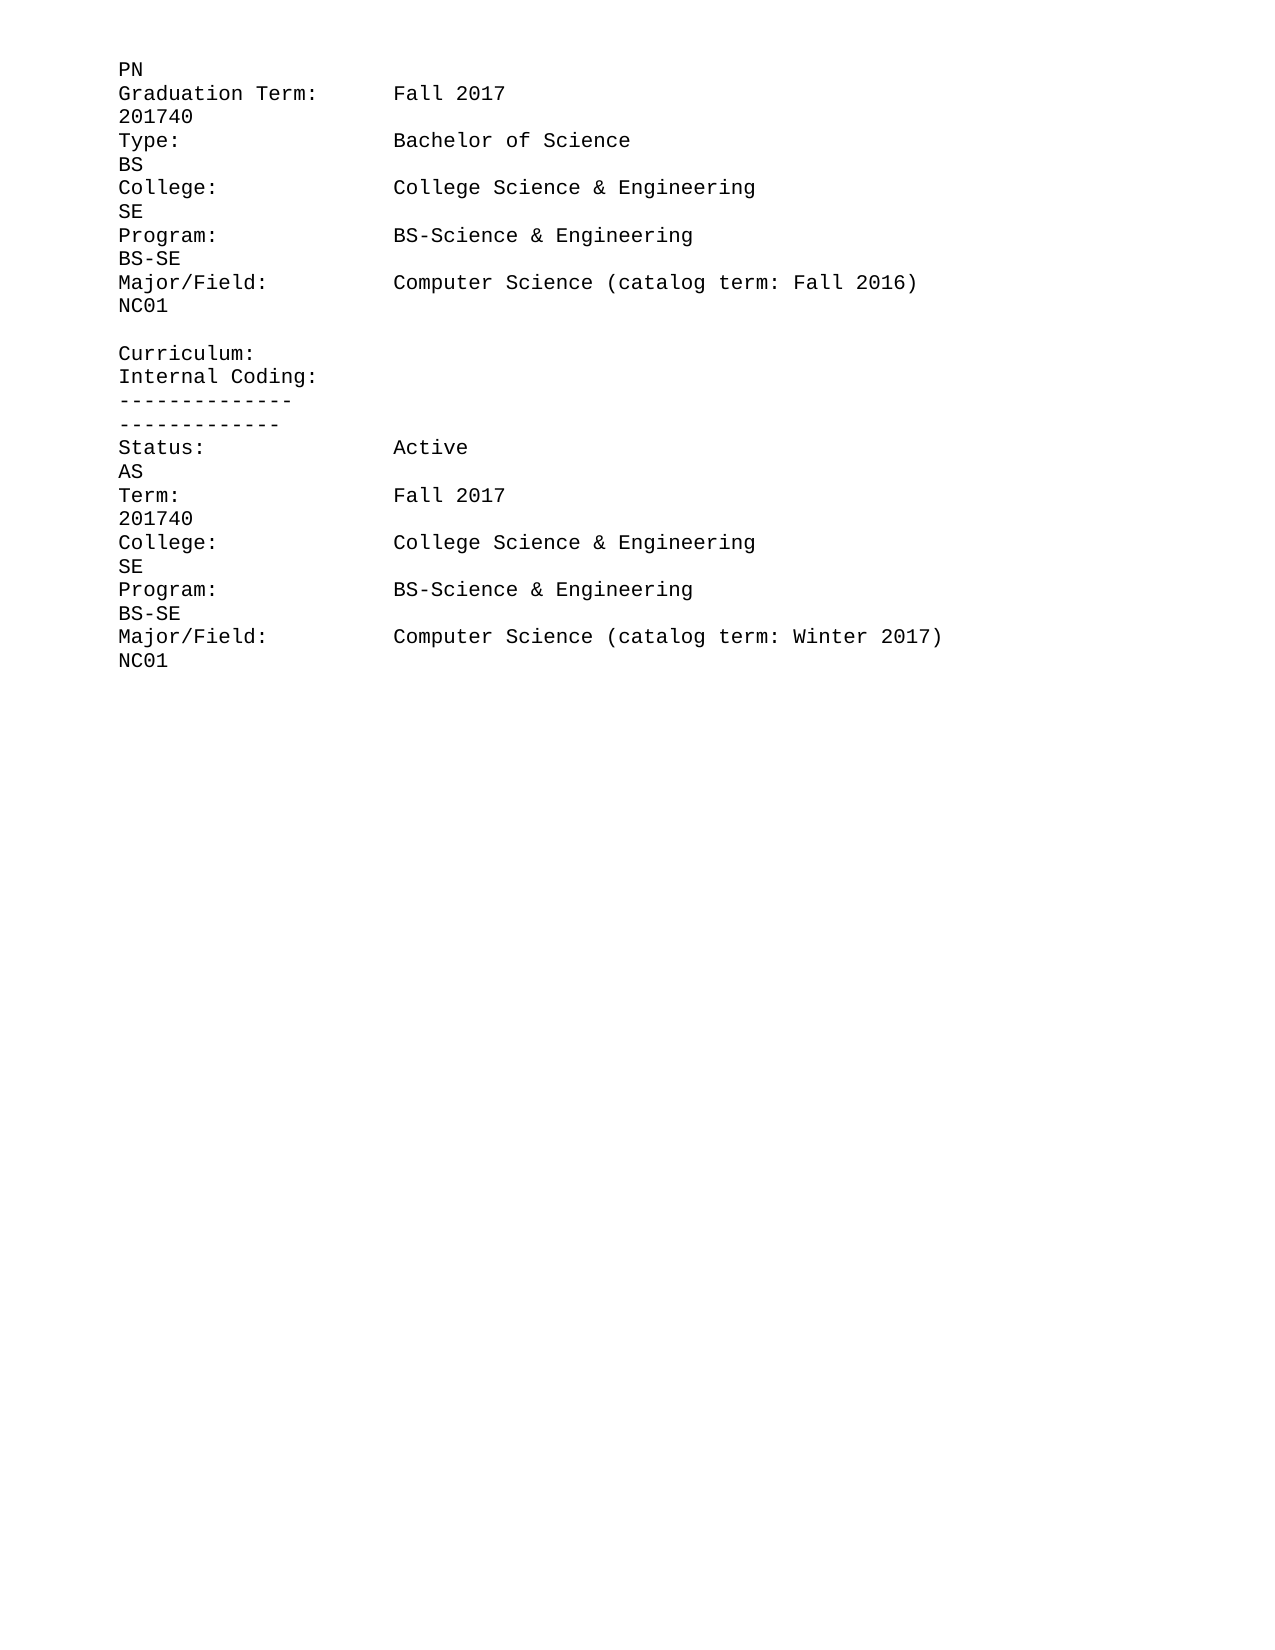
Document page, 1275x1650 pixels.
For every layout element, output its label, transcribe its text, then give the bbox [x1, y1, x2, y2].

text Term: Fall 2017 201740 [118, 485, 1216, 532]
text Program: BS-Science & Engineering BS-SE [118, 579, 1216, 627]
text Graduation Term: Fall 2017 201740 [118, 83, 1216, 130]
text Status: Active AS [118, 437, 1216, 485]
text College: College Science & Engineering SE [118, 532, 1216, 579]
text Type: Bachelor of Science BS [118, 130, 1216, 177]
text Major/Field: Computer Science (catalog term: Fall 2016) NC01 [118, 272, 1216, 319]
text Major/Field: Computer Science (catalog term: Winter 2017) NC01 [118, 627, 1216, 674]
text Program: BS-Science & Engineering BS-SE [118, 224, 1216, 272]
text College: College Science & Engineering SE [118, 177, 1216, 224]
text PN [118, 59, 1216, 83]
text Curriculum: Internal Coding: [118, 343, 1216, 390]
text -------------- ------------- [118, 390, 1216, 437]
